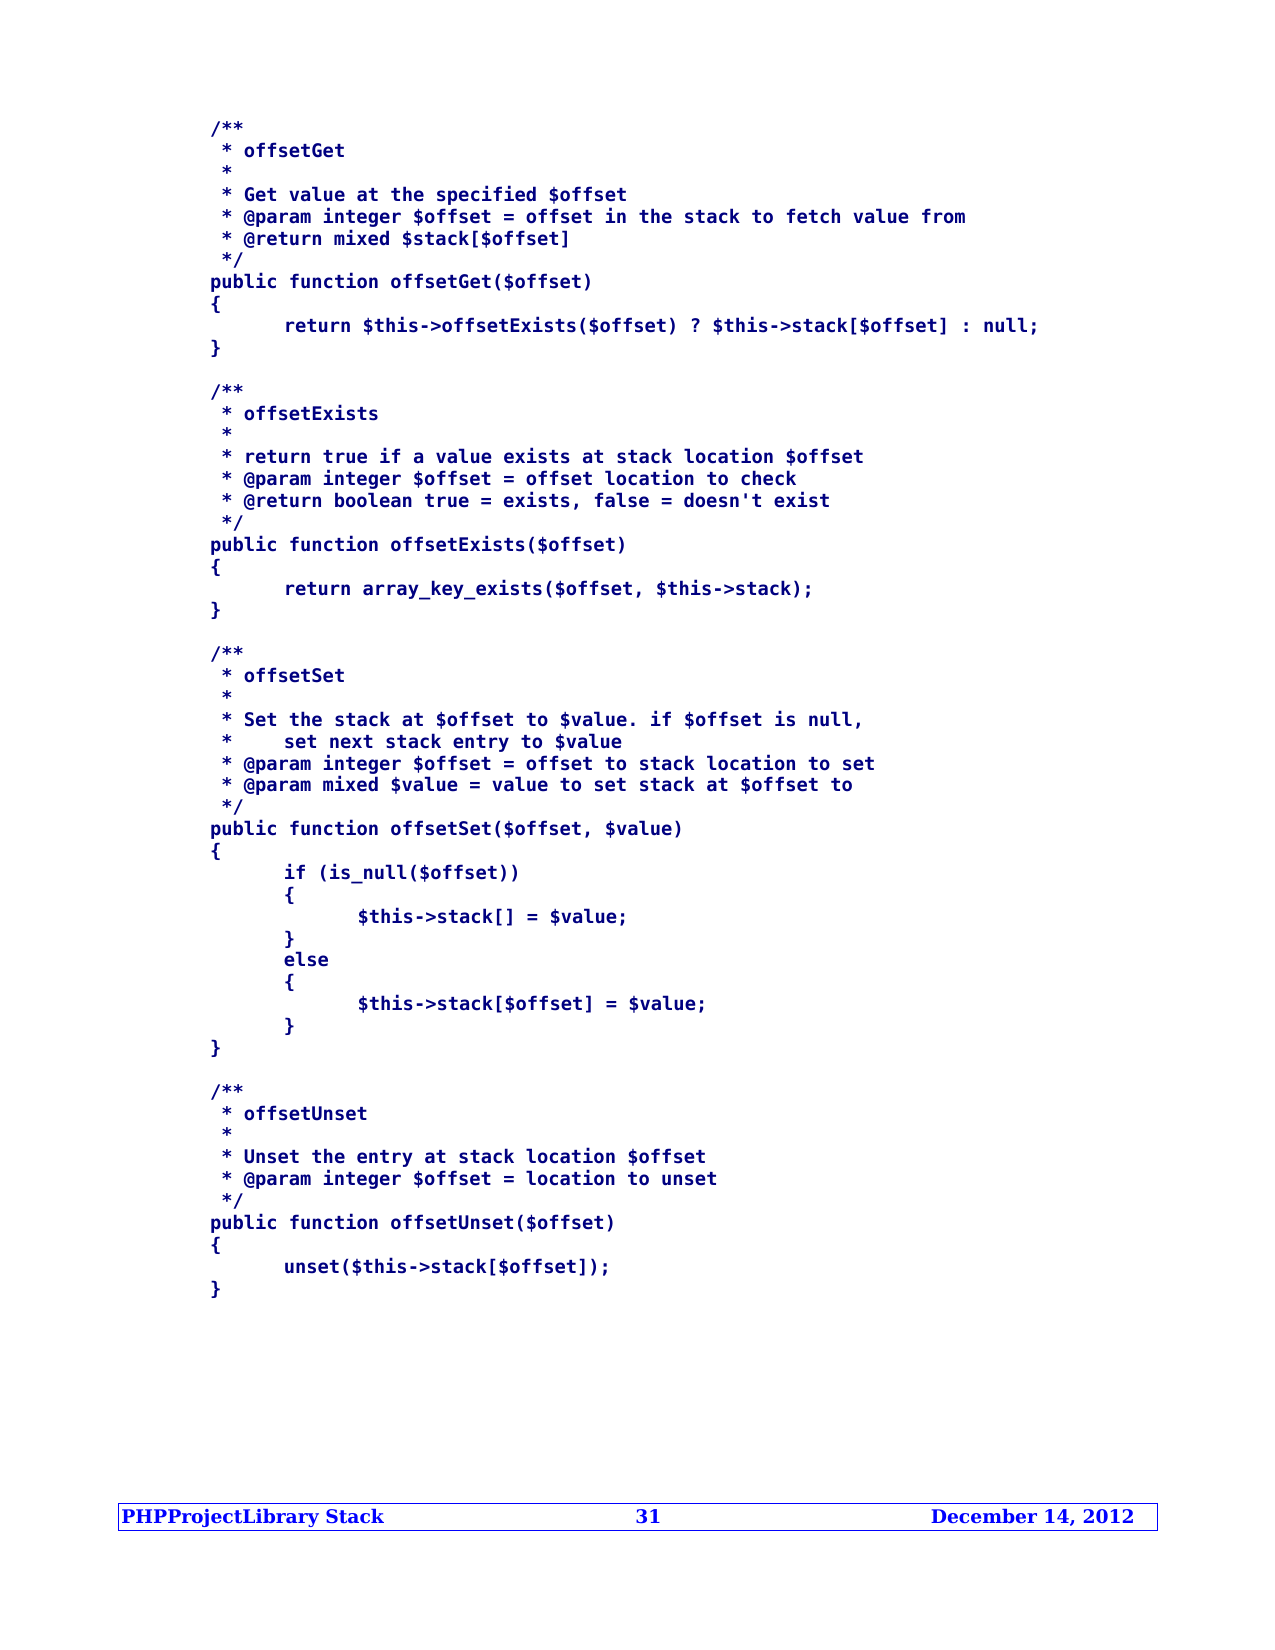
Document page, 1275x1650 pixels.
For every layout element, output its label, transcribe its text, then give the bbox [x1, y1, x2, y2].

list public function offsetSet($offset, $value) [136, 818, 1157, 840]
list } [136, 1277, 1157, 1299]
list * @return mixed $stack[$offset] [136, 227, 1157, 249]
list * [136, 424, 1157, 446]
list } [136, 337, 1157, 359]
list * [136, 162, 1157, 184]
list return $this->offsetExists($offset) ? $this->stack[$offset] : null; [136, 315, 1157, 337]
list * return true if a value exists at stack location $offset [136, 446, 1157, 468]
list } [136, 927, 1157, 949]
list public function offsetUnset($offset) [136, 1212, 1157, 1234]
list } [136, 599, 1157, 621]
list return array_key_exists($offset, $this->stack); [136, 577, 1157, 599]
list public function offsetExists($offset) [136, 534, 1157, 556]
list * @param integer $offset = offset location to check [136, 468, 1157, 490]
list * @param integer $offset = location to unset [136, 1168, 1157, 1190]
list else [136, 949, 1157, 971]
list * Set the stack at $offset to $value. if $offset is null, [136, 709, 1157, 731]
list * @param mixed $value = value to set stack at $offset to [136, 774, 1157, 796]
list * offsetSet [136, 665, 1157, 687]
list /** [136, 118, 1157, 140]
list */ [136, 249, 1157, 271]
list { [136, 971, 1157, 993]
list * @param integer $offset = offset in the stack to fetch value from [136, 206, 1157, 227]
list { [136, 293, 1157, 315]
list /** [136, 1081, 1157, 1102]
list */ [136, 1190, 1157, 1212]
list * @param integer $offset = offset to stack location to set [136, 752, 1157, 774]
list /** [136, 643, 1157, 665]
list public function offsetGet($offset) [136, 271, 1157, 293]
list { [136, 556, 1157, 577]
list */ [136, 512, 1157, 534]
list $this->stack[] = $value; [136, 906, 1157, 927]
list { [136, 1234, 1157, 1256]
list * [136, 1124, 1157, 1146]
list { [136, 840, 1157, 862]
list unset($this->stack[$offset]); [136, 1256, 1157, 1277]
list * offsetExists [136, 402, 1157, 424]
list * Unset the entry at stack location $offset [136, 1146, 1157, 1168]
list $this->stack[$offset] = $value; [136, 993, 1157, 1015]
list * offsetUnset [136, 1102, 1157, 1124]
list * set next stack entry to $value [136, 731, 1157, 752]
list * offsetGet [136, 140, 1157, 162]
list } [136, 1037, 1157, 1059]
list { [136, 884, 1157, 906]
list * @return boolean true = exists, false = doesn't exist [136, 490, 1157, 512]
list * Get value at the specified $offset [136, 184, 1157, 206]
list /** [136, 381, 1157, 402]
list if (is_null($offset)) [136, 862, 1157, 884]
list } [136, 1015, 1157, 1037]
list * [136, 687, 1157, 709]
list */ [136, 796, 1157, 818]
